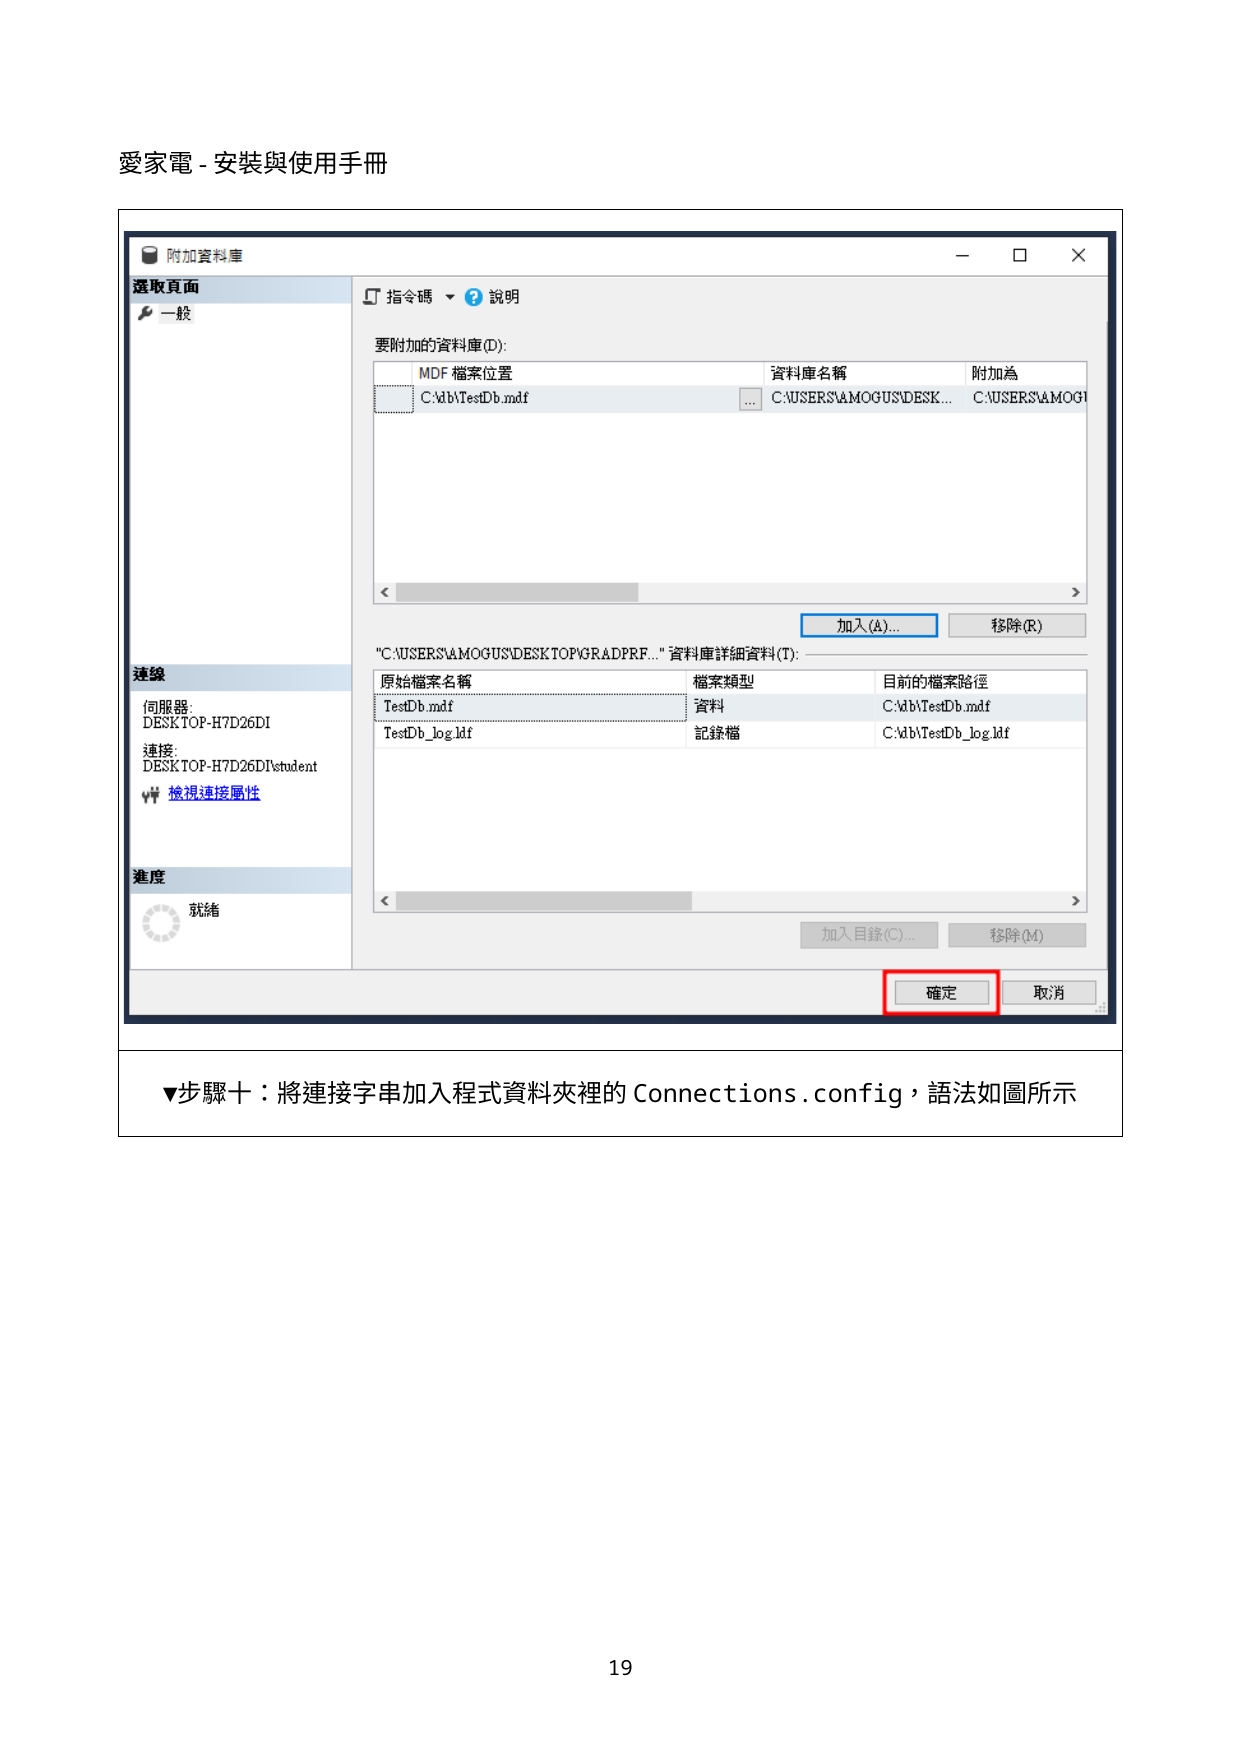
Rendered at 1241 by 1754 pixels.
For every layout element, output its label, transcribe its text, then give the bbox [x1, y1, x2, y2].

table_cell ▼步驟十：將連接字串加入程式資料夾裡的Connections.config，語法如圖所示 [119, 1051, 1122, 1136]
table_cell [119, 210, 1122, 1050]
picture [123, 231, 1117, 1024]
